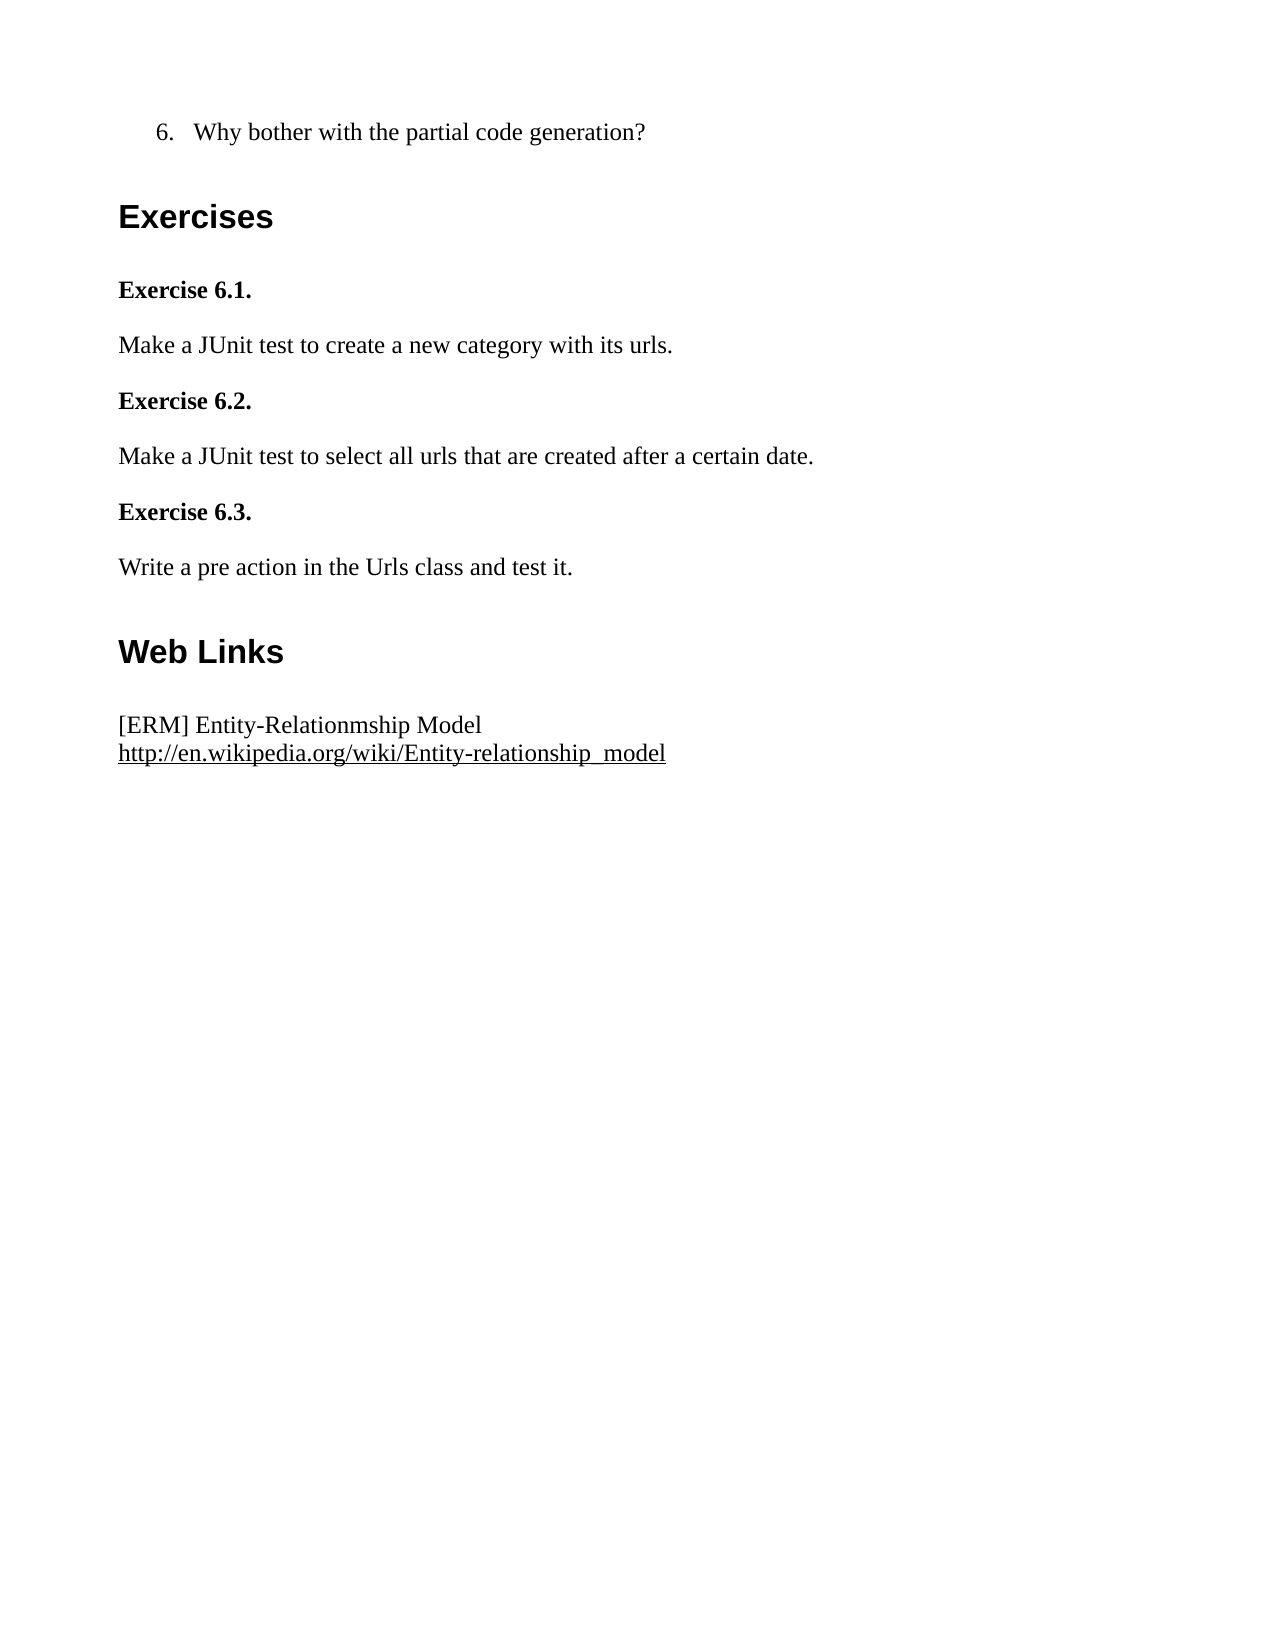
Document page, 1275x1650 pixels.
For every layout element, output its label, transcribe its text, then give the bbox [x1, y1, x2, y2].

text http://en.wikipedia.org/wiki/Entity-relationship_model [118, 739, 1157, 766]
subtitle Web Links [118, 633, 1157, 671]
subtitle Exercises [118, 198, 1157, 236]
list Why bother with the partial code generation? [156, 118, 1157, 146]
text Exercise 6.3. [118, 498, 1157, 525]
text Write a pre action in the Urls class and test it. [118, 553, 1157, 581]
text Make a JUnit test to create a new category with its urls. [118, 331, 1157, 359]
text Exercise 6.1. [118, 276, 1157, 304]
text Make a JUnit test to select all urls that are created after a certain date. [118, 442, 1157, 470]
text Exercise 6.2. [118, 387, 1157, 414]
text [ERM] Entity-Relationmship Model [118, 711, 1157, 739]
